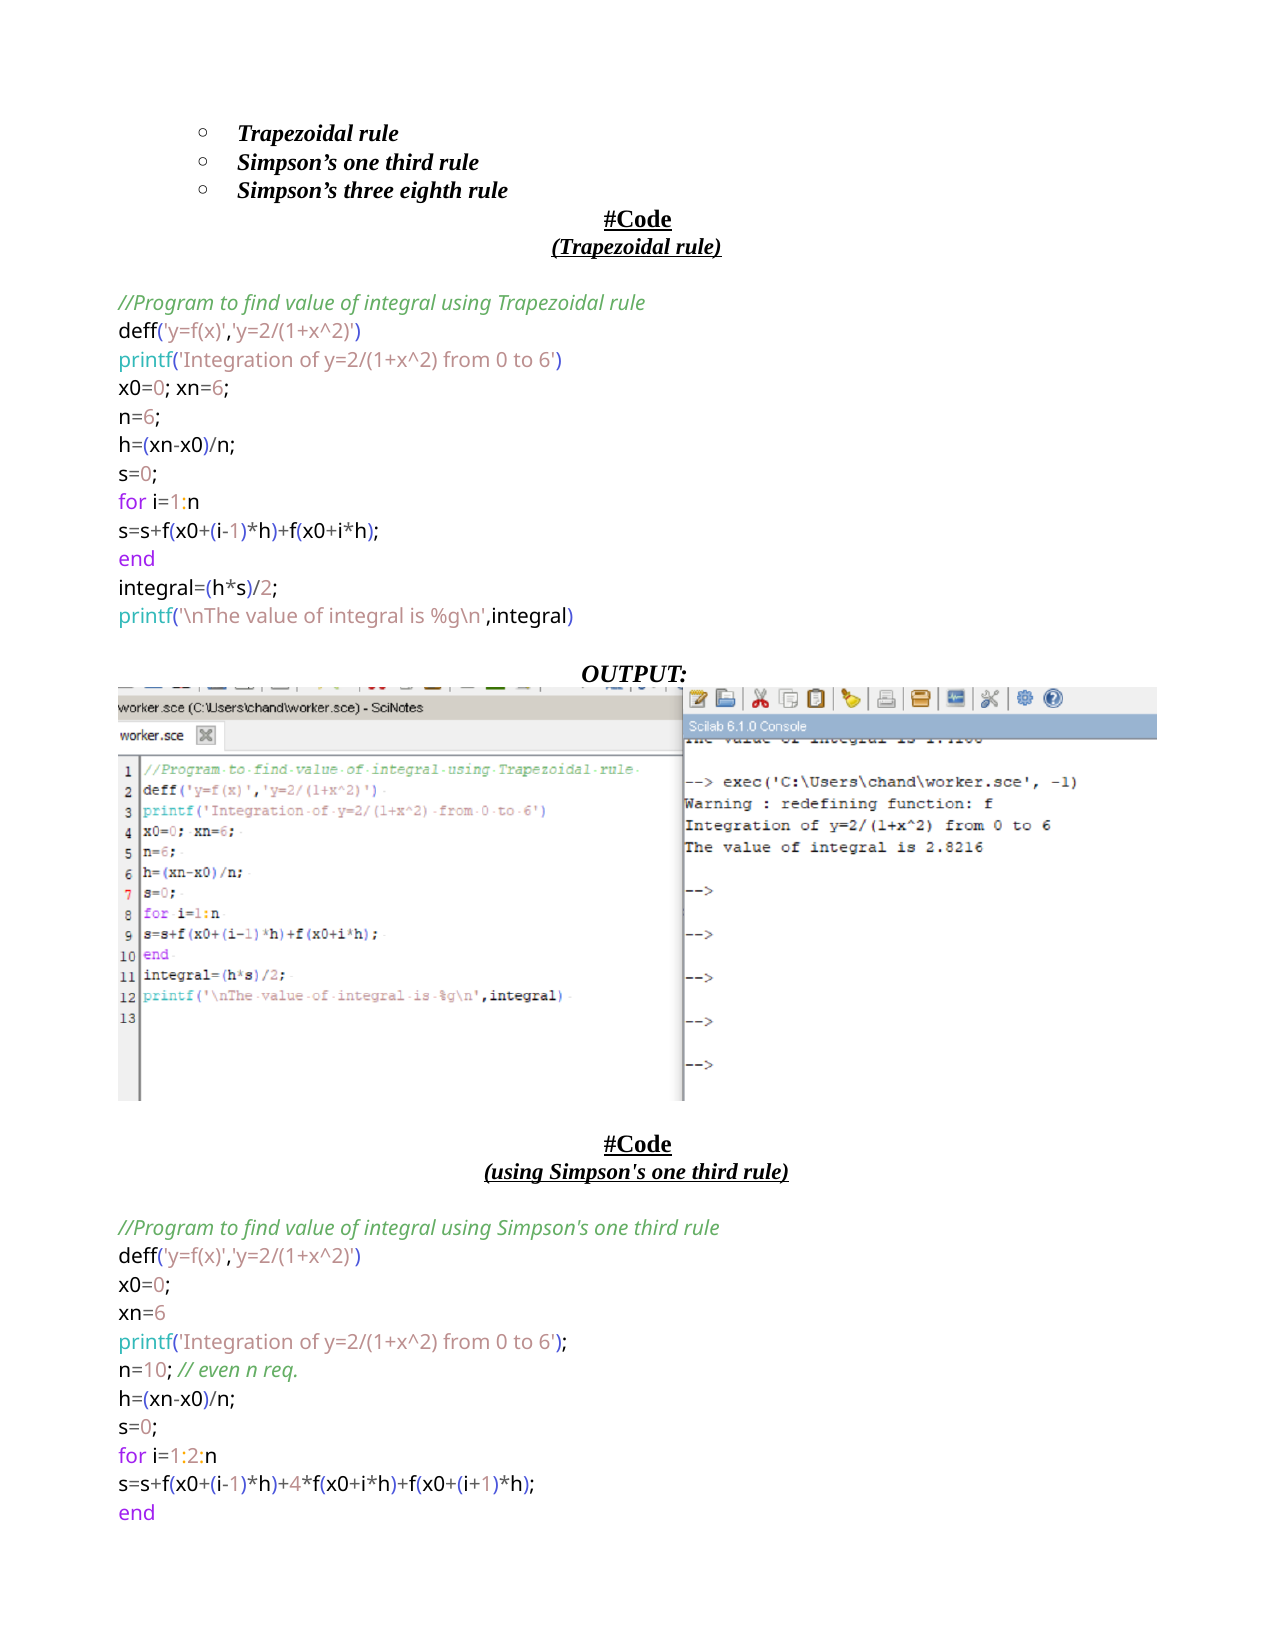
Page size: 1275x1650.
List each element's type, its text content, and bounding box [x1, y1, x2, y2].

picture [118, 687, 1157, 1101]
text (using Simpson's one third rule) [118, 1158, 1157, 1184]
text n=10; // even n req. [118, 1355, 1157, 1384]
text //Program to find value of integral using Trapezoidal rule [118, 288, 1157, 317]
text h=(xn-x0)/n; [118, 1384, 1157, 1412]
text deff('y=f(x)','y=2/(1+x^2)') [118, 317, 1157, 345]
text x0=0; [118, 1270, 1157, 1298]
list Trapezoidal rule [193, 118, 1157, 147]
text end [118, 1498, 1157, 1526]
text deff('y=f(x)','y=2/(1+x^2)') [118, 1242, 1157, 1270]
text s=s+f(x0+(i-1)*h)+4*f(x0+i*h)+f(x0+(i+1)*h); [118, 1469, 1157, 1498]
text h=(xn-x0)/n; [118, 430, 1157, 459]
text for i=1:2:n [118, 1441, 1157, 1469]
text integral=(h*s)/2; [118, 573, 1157, 601]
text x0=0; xn=6; [118, 373, 1157, 402]
text end [118, 544, 1157, 573]
text #Code [118, 204, 1157, 233]
text n=6; [118, 402, 1157, 430]
text s=0; [118, 459, 1157, 487]
text //Program to find value of integral using Simpson's one third rule [118, 1213, 1157, 1242]
text s=s+f(x0+(i-1)*h)+f(x0+i*h); [118, 516, 1157, 544]
text xn=6 [118, 1298, 1157, 1327]
text printf('Integration of y=2/(1+x^2) from 0 to 6'); [118, 1327, 1157, 1355]
text for i=1:n [118, 487, 1157, 516]
text printf('Integration of y=2/(1+x^2) from 0 to 6') [118, 345, 1157, 373]
list Simpson’s one third rule [193, 147, 1157, 176]
text (Trapezoidal rule) [118, 233, 1157, 259]
list Simpson’s three eighth rule [193, 176, 1157, 204]
text #Code [118, 1129, 1157, 1158]
text printf('\nThe value of integral is %g\n',integral) [118, 601, 1157, 629]
text s=0; [118, 1412, 1157, 1441]
text OUTPUT: [118, 659, 1157, 687]
